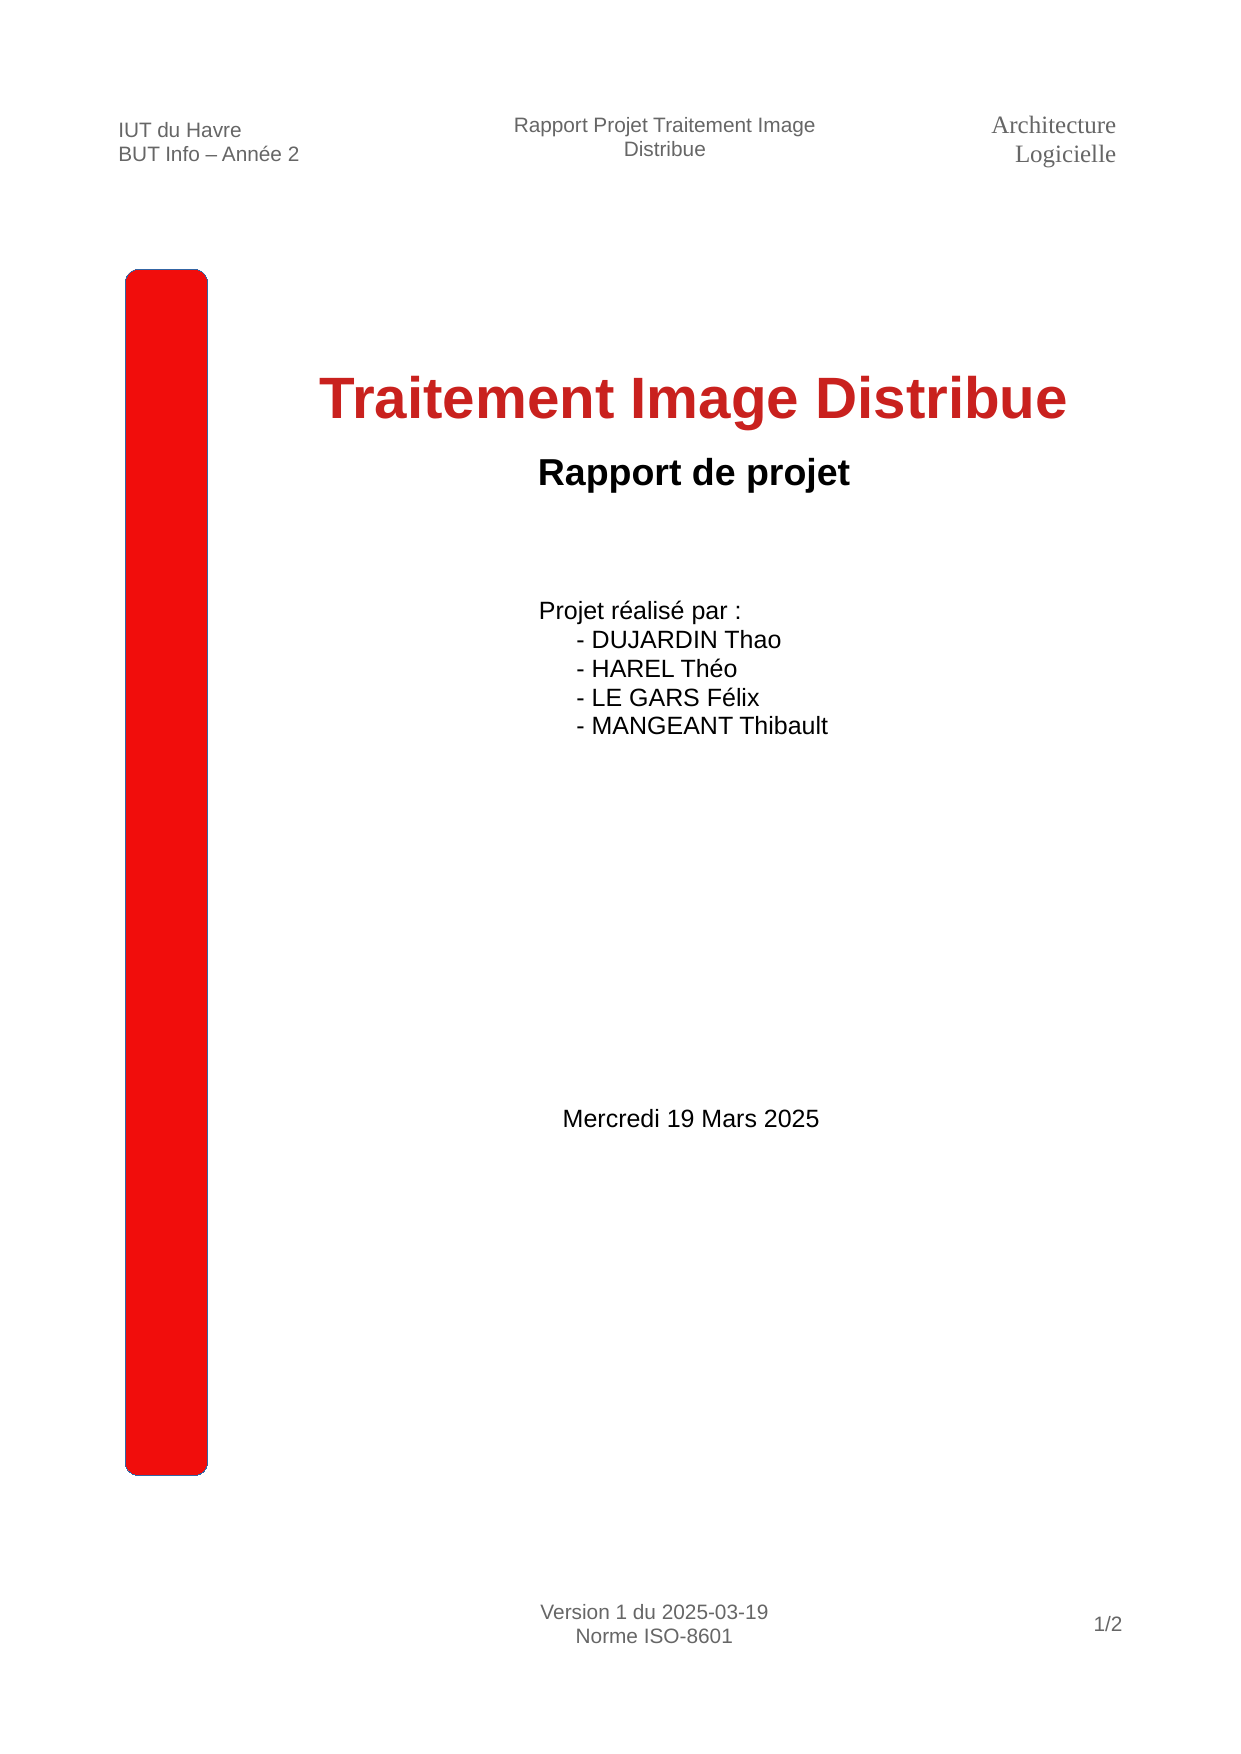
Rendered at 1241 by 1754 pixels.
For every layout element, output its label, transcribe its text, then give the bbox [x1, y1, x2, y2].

subtitle Rapport de projet [208, 450, 1122, 493]
title Traitement Image Distribue [208, 364, 1122, 431]
